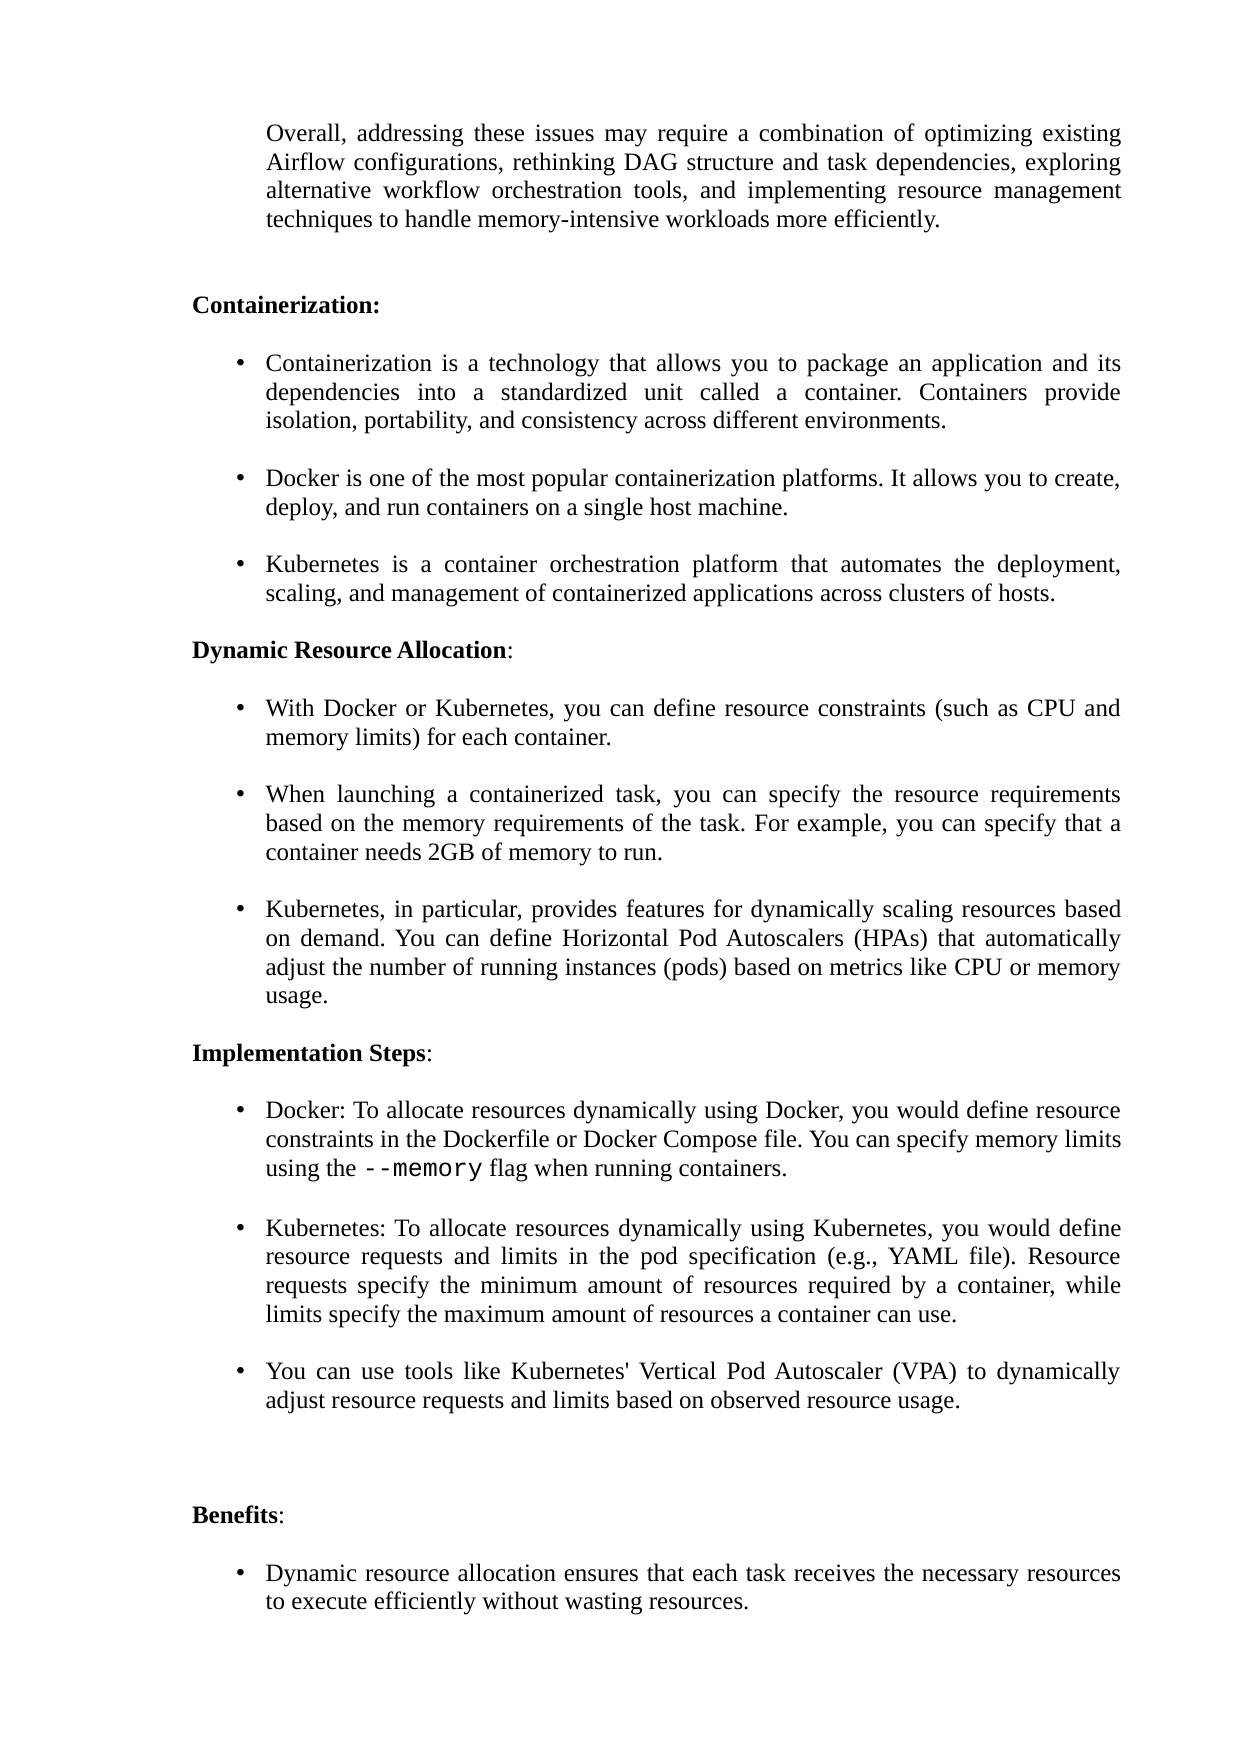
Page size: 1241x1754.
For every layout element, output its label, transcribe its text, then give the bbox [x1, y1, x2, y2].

list You can use tools like Kubernetes' Vertical Pod Autoscaler (VPA) to dynamically adjust resource requests and limits based on observed resource usage. [236, 1356, 1122, 1414]
list Kubernetes: To allocate resources dynamically using Kubernetes, you would define resource requests and limits in the pod specification (e.g., YAML file). Resource requests specify the minimum amount of resources required by a container, while limits specify the maximum amount of resources a container can use. [236, 1213, 1122, 1328]
list Docker: To allocate resources dynamically using Docker, you would define resource constraints in the Dockerfile or Docker Compose file. You can specify memory limits using the --memory flag when running containers. [236, 1096, 1122, 1184]
text Overall, addressing these issues may require a combination of optimizing existing Airflow configurations, rethinking DAG structure and task dependencies, exploring alternative workflow orchestration tools, and implementing resource management techniques to handle memory-intensive workloads more efficiently. [266, 118, 1122, 233]
list When launching a containerized task, you can specify the resource requirements based on the memory requirements of the task. For example, you can specify that a container needs 2GB of memory to run. [236, 779, 1122, 866]
list Kubernetes is a container orchestration platform that automates the deployment, scaling, and management of containerized applications across clusters of hosts. [236, 549, 1122, 607]
list Implementation Steps: [162, 1038, 1122, 1067]
list Dynamic resource allocation ensures that each task receives the necessary resources to execute efficiently without wasting resources. [236, 1558, 1122, 1615]
list Containerization: [162, 291, 1122, 319]
list With Docker or Kubernetes, you can define resource constraints (such as CPU and memory limits) for each container. [236, 693, 1122, 751]
list Dynamic Resource Allocation: [162, 636, 1122, 664]
list Containerization is a technology that allows you to package an application and its dependencies into a standardized unit called a container. Containers provide isolation, portability, and consistency across different environments. [236, 348, 1122, 434]
list Kubernetes, in particular, provides features for dynamically scaling resources based on demand. You can define Horizontal Pod Autoscalers (HPAs) that automatically adjust the number of running instances (pods) based on metrics like CPU or memory usage. [236, 894, 1122, 1009]
list Docker is one of the most popular containerization platforms. It allows you to create, deploy, and run containers on a single host machine. [236, 463, 1122, 521]
list Benefits: [162, 1500, 1122, 1529]
